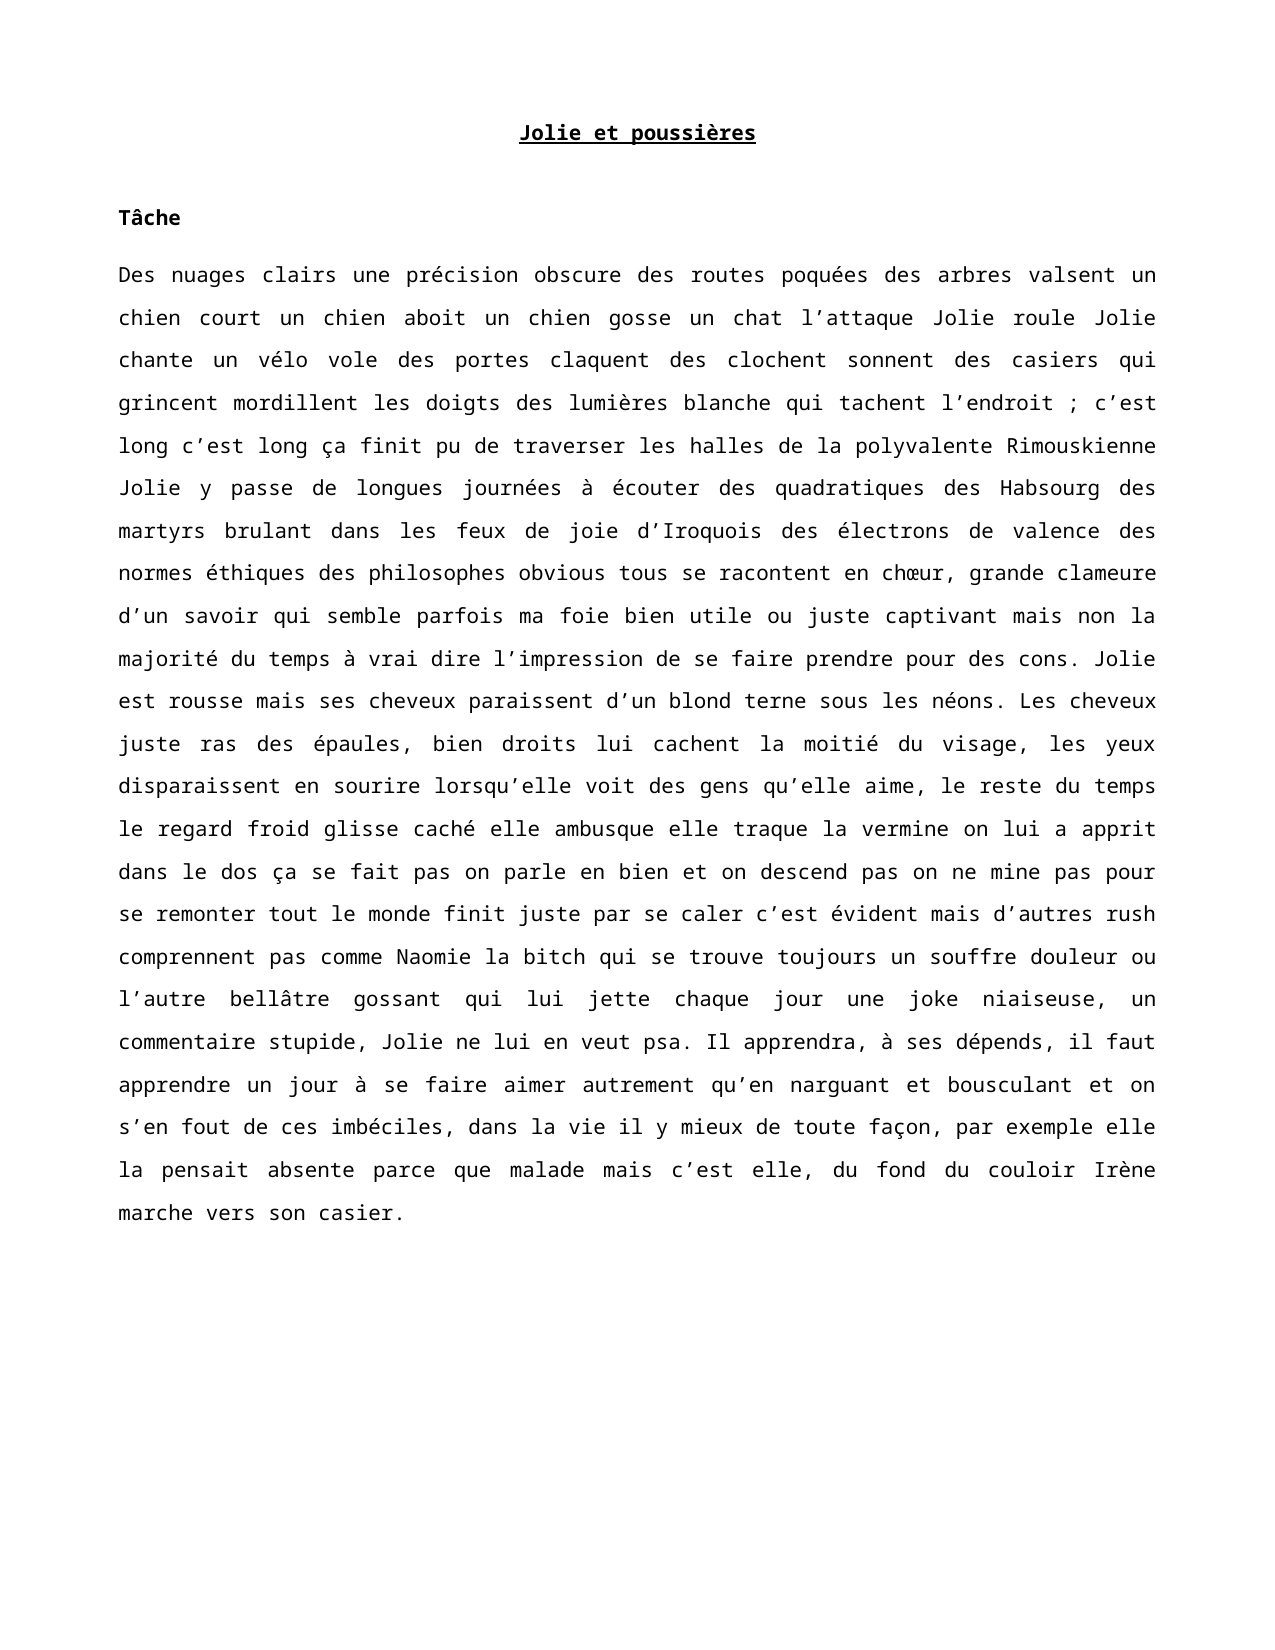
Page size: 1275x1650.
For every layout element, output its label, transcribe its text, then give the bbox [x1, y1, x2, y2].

text Tâche [118, 203, 1157, 232]
text Jolie et poussières [118, 118, 1157, 147]
text Des nuages clairs une précision obscure des routes poquées des arbres valsent un chien court un chien aboit un chien gosse un chat l’attaque Jolie roule Jolie chante un vélo vole des portes claquent des clochent sonnent des casiers qui grincent mordillent les doigts des lumières blanche qui tachent l’endroit ; c’est long c’est long ça finit pu de traverser les halles de la polyvalente Rimouskienne Jolie y passe de longues journées à écouter des quadratiques des Habsourg des martyrs brulant dans les feux de joie d’Iroquois des électrons de valence des normes éthiques des philosophes obvious tous se racontent en chœur, grande clameure d’un savoir qui semble parfois ma foie bien utile ou juste captivant mais non la majorité du temps à vrai dire l’impression de se faire prendre pour des cons. Jolie est rousse mais ses cheveux paraissent d’un blond terne sous les néons. Les cheveux juste ras des épaules, bien droits lui cachent la moitié du visage, les yeux disparaissent en sourire lorsqu’elle voit des gens qu’elle aime, le reste du temps le regard froid glisse caché elle ambusque elle traque la vermine on lui a apprit dans le dos ça se fait pas on parle en bien et on descend pas on ne mine pas pour se remonter tout le monde finit juste par se caler c’est évident mais d’autres rush comprennent pas comme Naomie la bitch qui se trouve toujours un souffre douleur ou l’autre bellâtre gossant qui lui jette chaque jour une joke niaiseuse, un commentaire stupide, Jolie ne lui en veut psa. Il apprendra, à ses dépends, il faut apprendre un jour à se faire aimer autrement qu’en narguant et bousculant et on s’en fout de ces imbéciles, dans la vie il y mieux de toute façon, par exemple elle la pensait absente parce que malade mais c’est elle, du fond du couloir Irène marche vers son casier. [118, 260, 1157, 1226]
